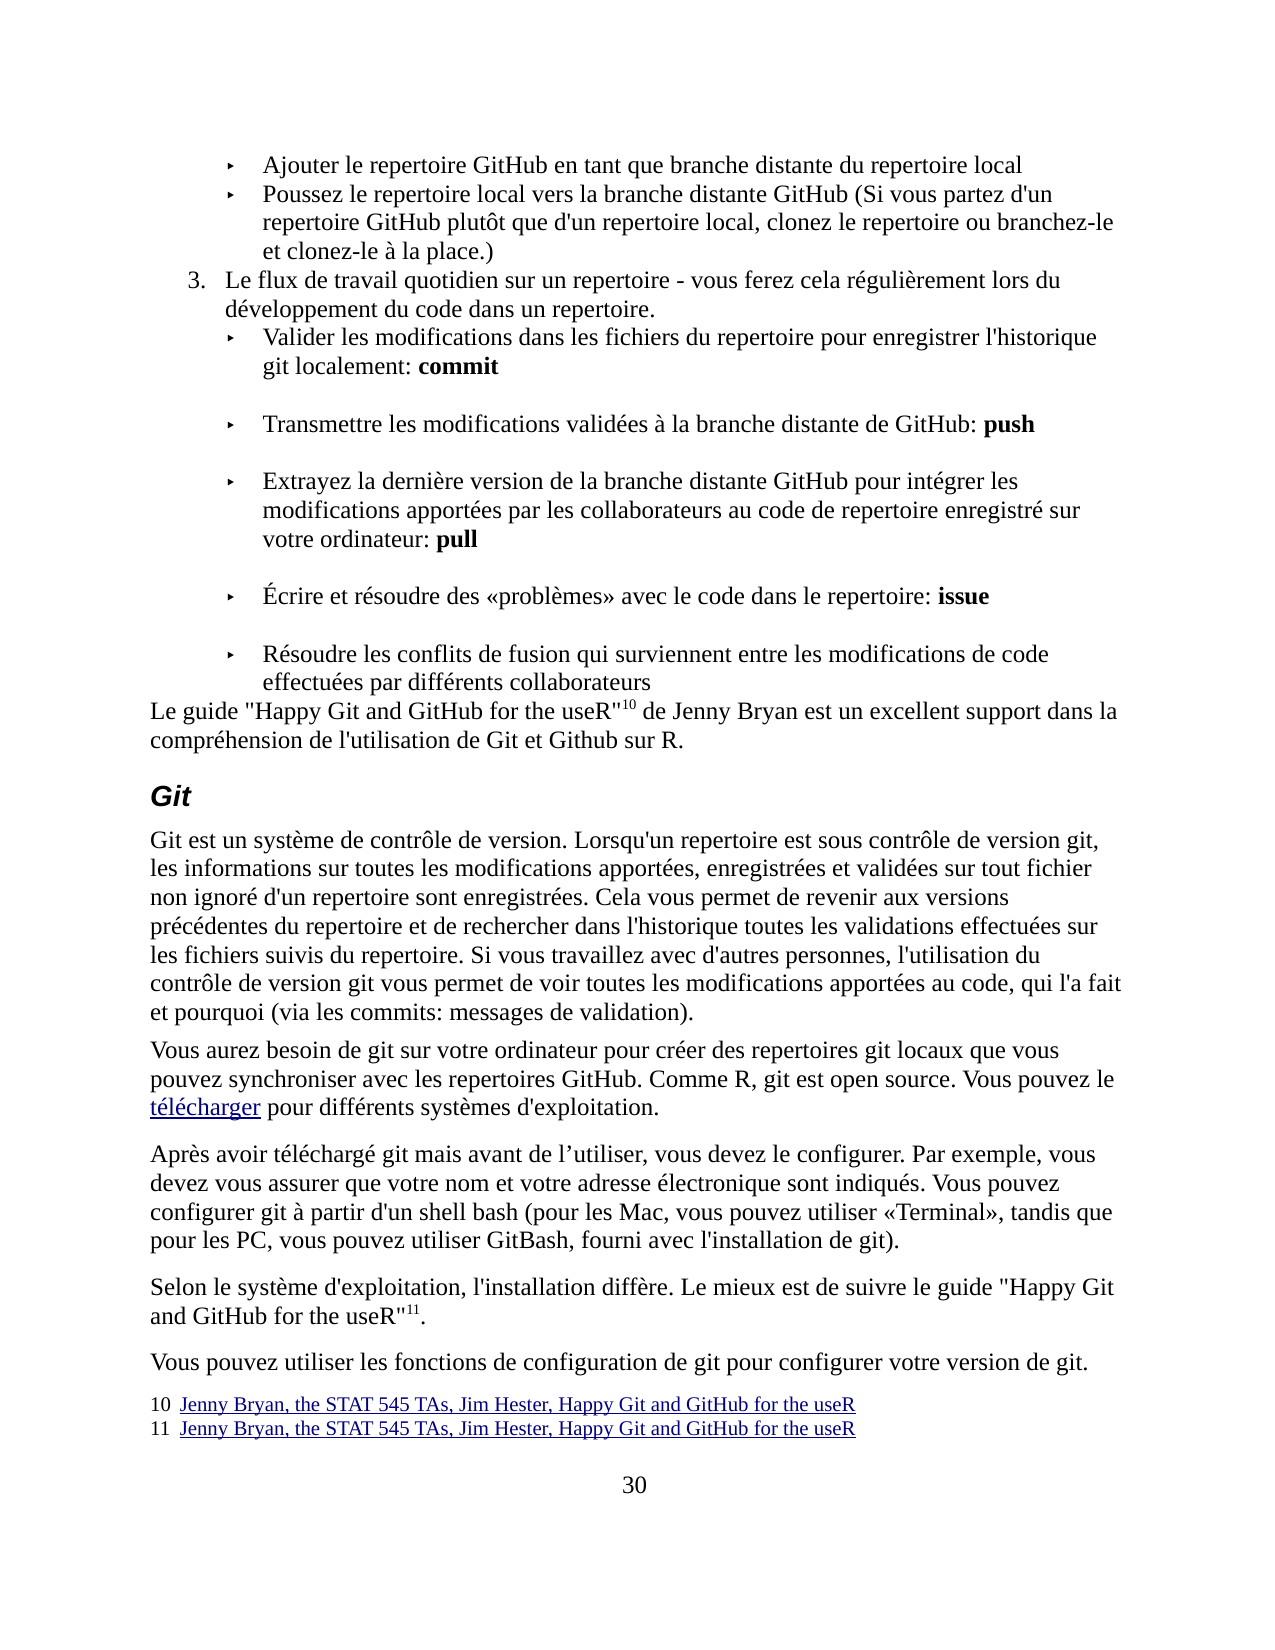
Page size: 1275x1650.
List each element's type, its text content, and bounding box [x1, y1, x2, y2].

text Le guide "Happy Git and GitHub for the useR" de Jenny Bryan est un excellent support dans la compréhension de l'utilisation de Git et Github sur R. [150, 696, 1125, 754]
text Selon le système d'exploitation, l'installation diffère. Le mieux est de suivre le guide "Happy Git and GitHub for the useR". [150, 1272, 1125, 1329]
list Le flux de travail quotidien sur un repertoire - vous ferez cela régulièrement lors du développement du code dans un repertoire. [187, 265, 1125, 322]
text Vous aurez besoin de git sur votre ordinateur pour créer des repertoires git locaux que vous pouvez synchroniser avec les repertoires GitHub. Comme R, git est open source. Vous pouvez le télécharger pour différents systèmes d'exploitation. [150, 1035, 1125, 1121]
text Jenny Bryan, the STAT 545 TAs, Jim Hester, Happy Git and GitHub for the useR [150, 1392, 1125, 1416]
list Extrayez la dernière version de la branche distante GitHub pour intégrer les modifications apportées par les collaborateurs au code de repertoire enregistré sur votre ordinateur: pull [225, 466, 1125, 581]
list Résoudre les conflits de fusion qui surviennent entre les modifications de code effectuées par différents collaborateurs [225, 639, 1125, 696]
subtitle Git [150, 779, 1125, 812]
text Jenny Bryan, the STAT 545 TAs, Jim Hester, Happy Git and GitHub for the useR [150, 1416, 1125, 1440]
text Git est un système de contrôle de version. Lorsqu'un repertoire est sous contrôle de version git, les informations sur toutes les modifications apportées, enregistrées et validées sur tout fichier non ignoré d'un repertoire sont enregistrées. Cela vous permet de revenir aux versions précédentes du repertoire et de rechercher dans l'historique toutes les validations effectuées sur les fichiers suivis du repertoire. Si vous travaillez avec d'autres personnes, l'utilisation du contrôle de version git vous permet de voir toutes les modifications apportées au code, qui l'a fait et pourquoi (via les commits: messages de validation). [150, 825, 1125, 1026]
text Après avoir téléchargé git mais avant de l’utiliser, vous devez le configurer. Par exemple, vous devez vous assurer que votre nom et votre adresse électronique sont indiqués. Vous pouvez configurer git à partir d'un shell bash (pour les Mac, vous pouvez utiliser «Terminal», tandis que pour les PC, vous pouvez utiliser GitBash, fourni avec l'installation de git). [150, 1139, 1125, 1254]
list Écrire et résoudre des «problèmes» avec le code dans le repertoire: issue [225, 581, 1125, 639]
list Poussez le repertoire local vers la branche distante GitHub (Si vous partez d'un repertoire GitHub plutôt que d'un repertoire local, clonez le repertoire ou branchez-le et clonez-le à la place.) [225, 179, 1125, 265]
text Vous pouvez utiliser les fonctions de configuration de git pour configurer votre version de git. [150, 1347, 1125, 1376]
list Valider les modifications dans les fichiers du repertoire pour enregistrer l'historique git localement: commit [225, 322, 1125, 409]
list Transmettre les modifications validées à la branche distante de GitHub: push [225, 409, 1125, 466]
list Ajouter le repertoire GitHub en tant que branche distante du repertoire local [225, 150, 1125, 179]
